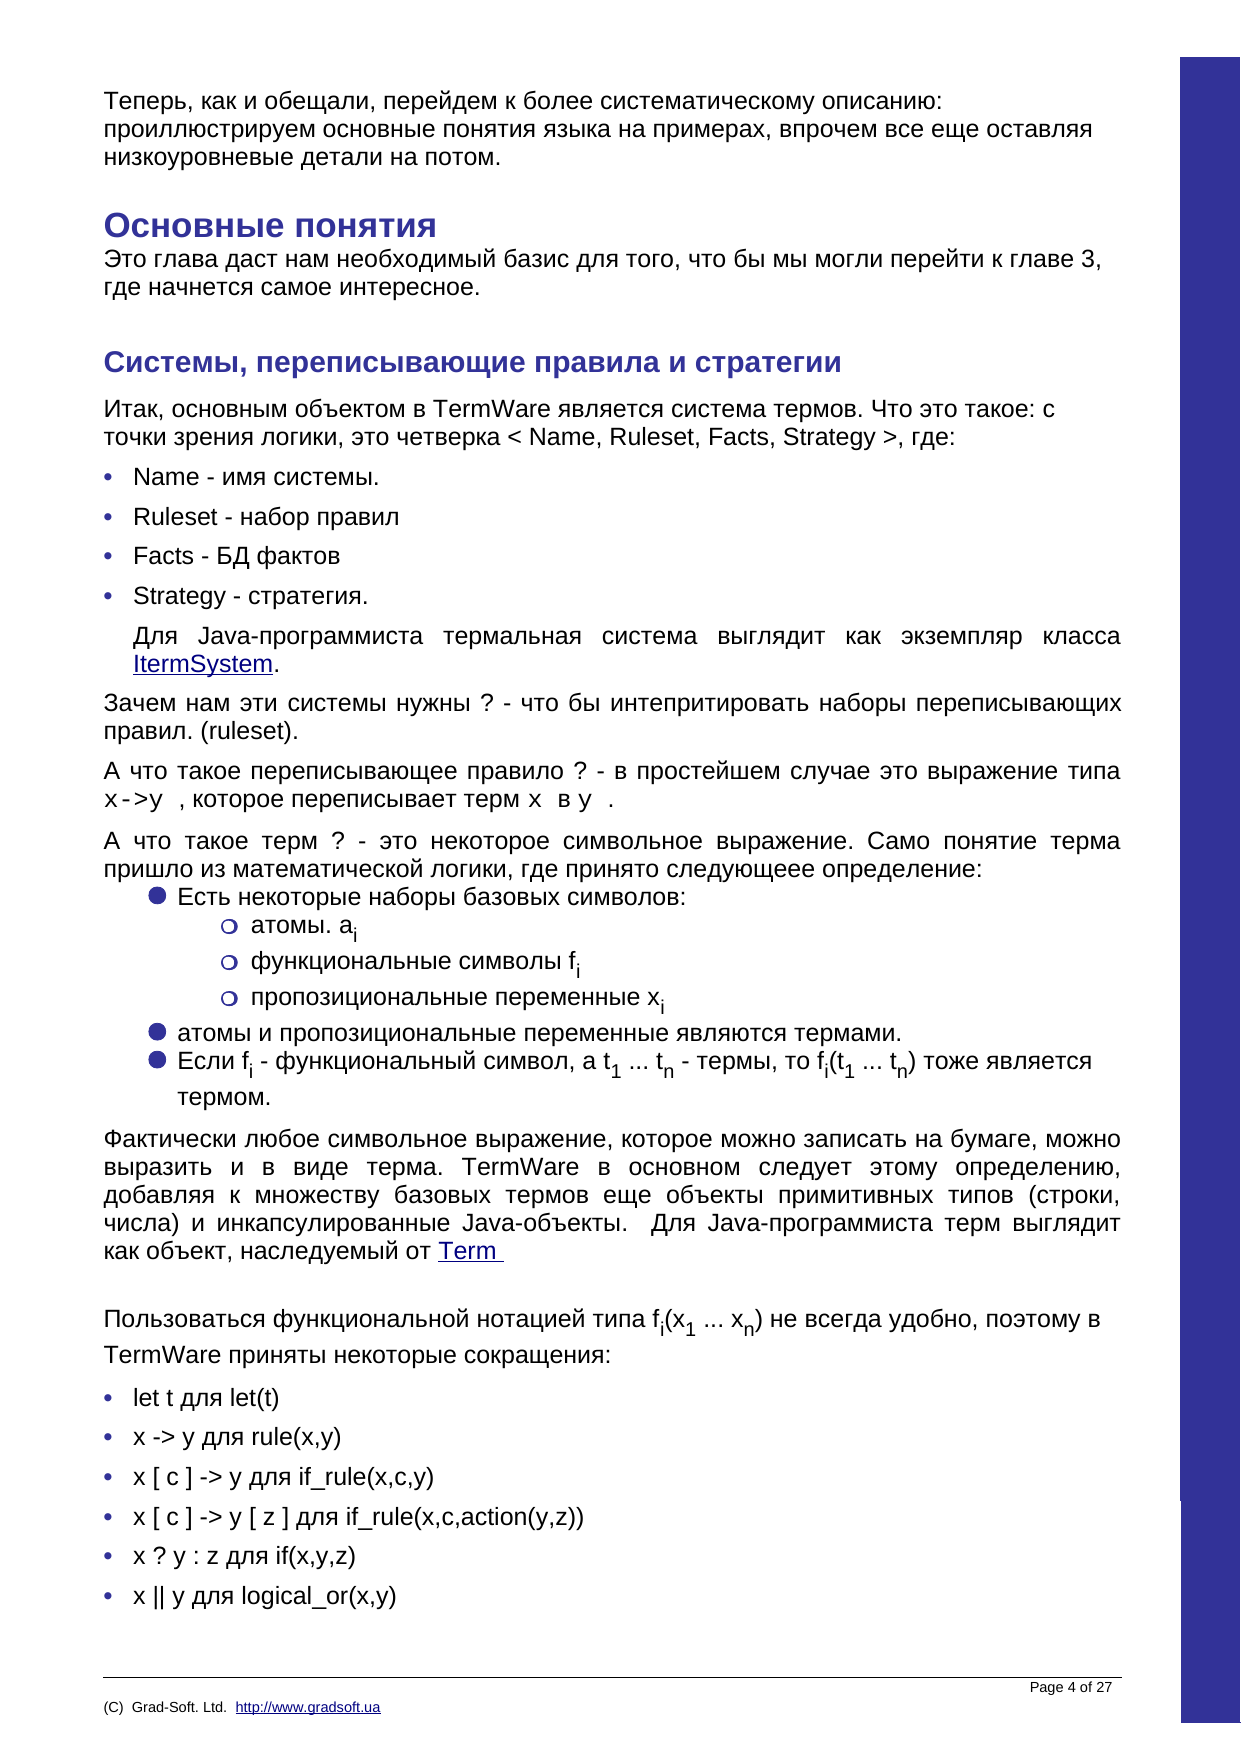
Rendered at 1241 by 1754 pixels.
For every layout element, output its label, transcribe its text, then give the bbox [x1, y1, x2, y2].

text А что такое переписывающее правило ? - в простейшем случае это выражение типа x->y , которое переписывает терм x в y . [103, 757, 1122, 815]
subtitle Основные понятия [103, 206, 1122, 245]
list атомы. ai [221, 910, 1122, 946]
list Strategy - стратегия. [103, 582, 1122, 610]
text Пользоваться функциональной нотацией типа fi(x1 ... xn) не всегда удобно, поэтому в TermWare приняты некоторые сокращения: [103, 1304, 1122, 1368]
text А что такое терм ? - это некоторое символьное выражение. Само понятие терма пришло из математической логики, где принято следующеее определение: [103, 827, 1122, 882]
text Итак, основным объектом в TermWare является система термов. Что это такое: с точки зрения логики, это четверка < Name, Ruleset, Facts, Strategy >, где: [103, 395, 1122, 451]
list x -> y для rule(x,y) [103, 1423, 1122, 1451]
list пропозициональные переменные xi [221, 982, 1122, 1018]
list функциональные символы fi [221, 946, 1122, 982]
list x ? y : z для if(x,y,z) [103, 1542, 1122, 1570]
text Теперь, как и обещали, перейдем к более систематическому описанию: проиллюстрируем основные понятия языка на примерах, впрочем все еще оставляя низкоуровневые детали на потом. [103, 87, 1122, 171]
list x [ c ] -> y [ z ] для if_rule(x,c,action(y,z)) [103, 1502, 1122, 1530]
list let t для let(t) [103, 1383, 1122, 1411]
list Есть некоторые наборы базовых символов: [147, 882, 1122, 910]
list атомы и пропозициональные переменные являются термами. [147, 1018, 1122, 1047]
text Зачем нам эти системы нужны ? - что бы интепритировать наборы переписывающих правил. (ruleset). [103, 689, 1122, 745]
subtitle Системы, переписывающие правила и стратегии [103, 345, 1122, 379]
list Name - имя системы. [103, 463, 1122, 491]
list Ruleset - набор правил [103, 502, 1122, 530]
list x || y для logical_or(x,y) [103, 1582, 1122, 1610]
text Это глава даст нам необходимый базис для того, что бы мы могли перейти к главе 3, где начнется самое интересное. [103, 245, 1122, 301]
list Facts - БД фактов [103, 542, 1122, 570]
list Если fi - функциональный символ, а t1 ... tn - термы, то fi(t1 ... tn) тоже является термом. [147, 1047, 1122, 1111]
list x [ c ] -> y для if_rule(x,c,y) [103, 1463, 1122, 1491]
text Фактически любое символьное выражение, которое можно записать на бумаге, можно выразить и в виде терма. TermWare в основном следует этому определению, добавляя к множеству базовых термов еще объекты примитивных типов (строки, числа) и инкапсулированные Java-объекты. Для Java-программиста терм выглядит как объект, наследуемый от Term [103, 1125, 1122, 1265]
list Для Java-программиста термальная система выглядит как экземпляр класса ItermSystem. [103, 622, 1122, 677]
